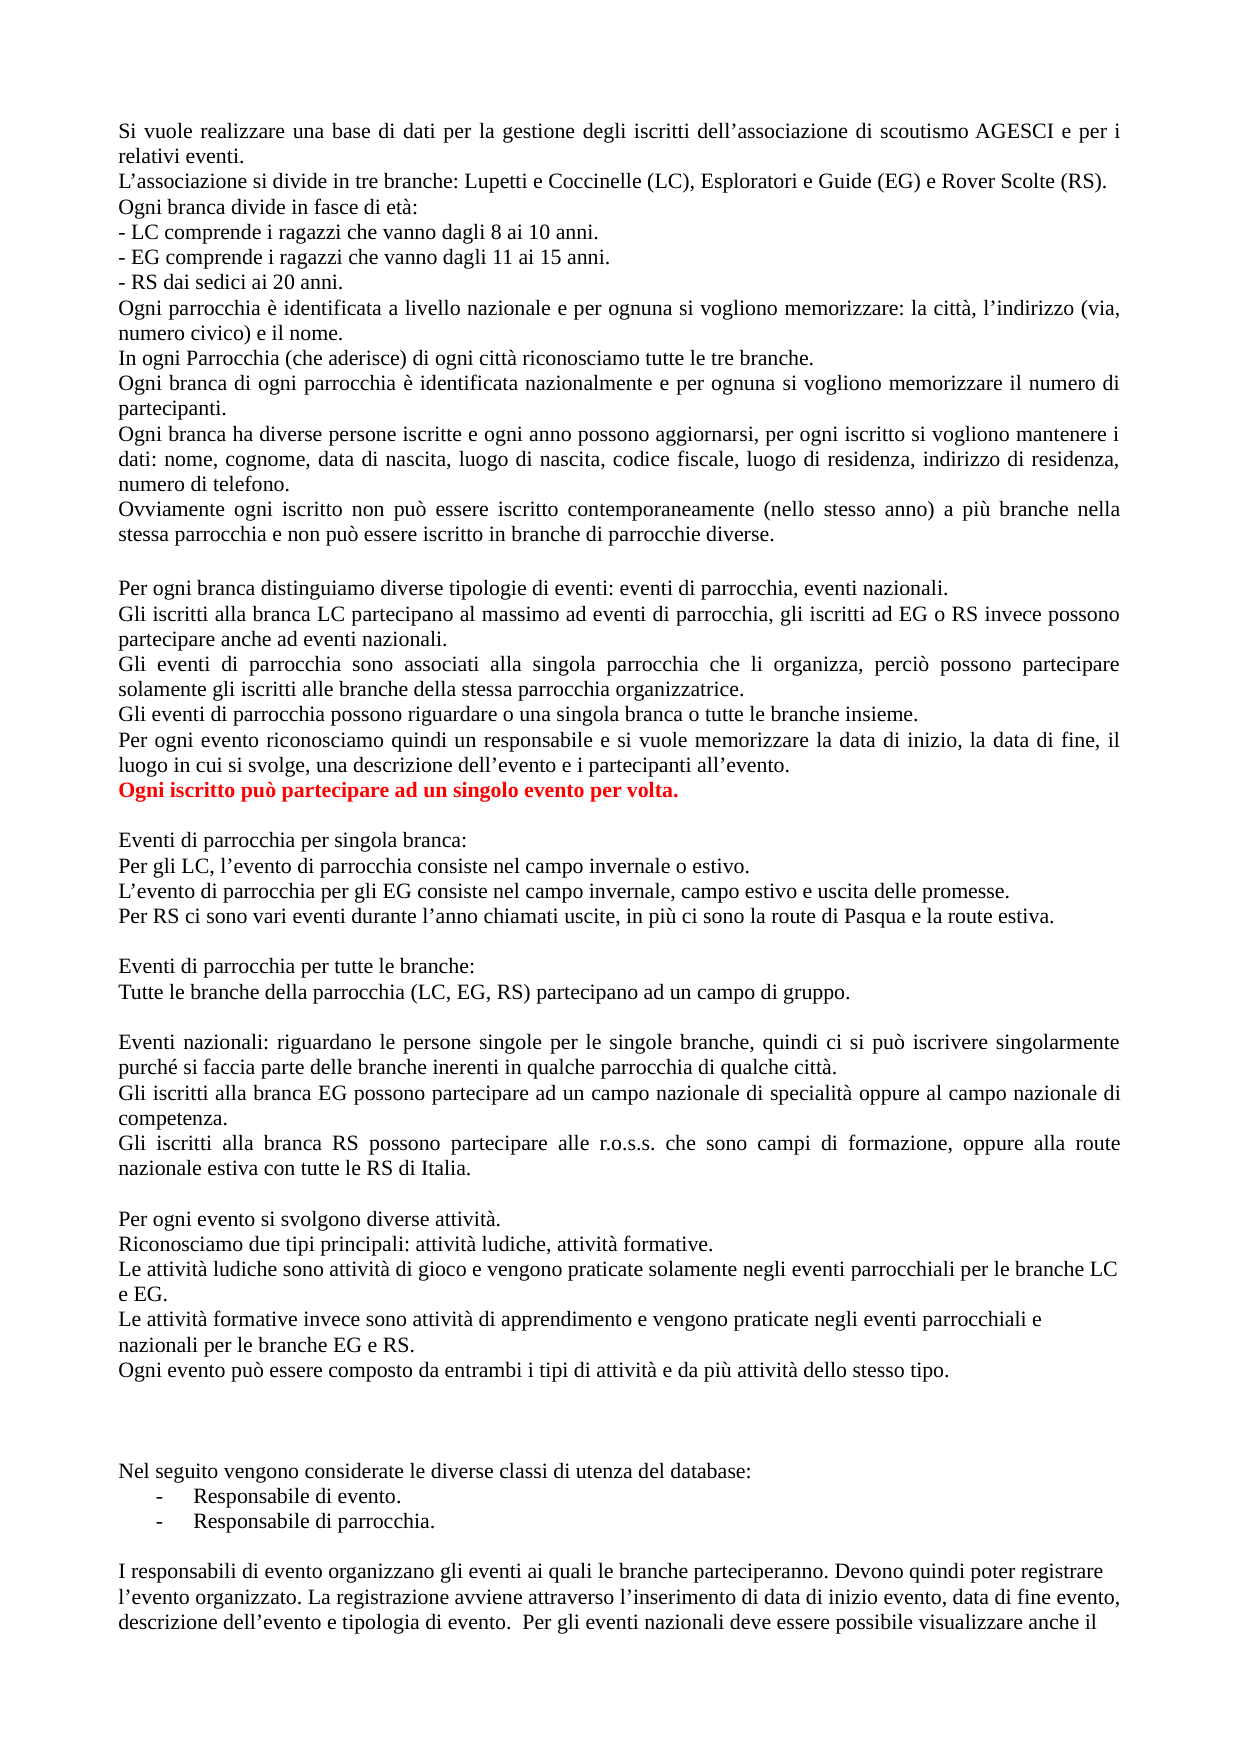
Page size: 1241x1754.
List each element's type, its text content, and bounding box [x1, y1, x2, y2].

text Gli eventi di parrocchia possono riguardare o una singola branca o tutte le branche insieme. [118, 701, 1122, 727]
text Nel seguito vengono considerate le diverse classi di utenza del database: [118, 1458, 1122, 1483]
text Tutte le branche della parrocchia (LC, EG, RS) partecipano ad un campo di gruppo. [118, 979, 1122, 1004]
text Ogni branca di ogni parrocchia è identificata nazionalmente e per ognuna si vogliono memorizzare il numero di partecipanti. [118, 370, 1122, 421]
text Ogni evento può essere composto da entrambi i tipi di attività e da più attività dello stesso tipo. [118, 1357, 1122, 1382]
text Gli iscritti alla branca EG possono partecipare ad un campo nazionale di specialità oppure al campo nazionale di competenza. [118, 1079, 1122, 1130]
text Per ogni evento riconosciamo quindi un responsabile e si vuole memorizzare la data di inizio, la data di fine, il luogo in cui si svolge, una descrizione dell’evento e i partecipanti all’evento. [118, 727, 1122, 777]
text Gli iscritti alla branca RS possono partecipare alle r.o.s.s. che sono campi di formazione, oppure alla route nazionale estiva con tutte le RS di Italia. [118, 1130, 1122, 1180]
text Ogni branca divide in fasce di età: [118, 194, 1122, 219]
text - LC comprende i ragazzi che vanno dagli 8 ai 10 anni. [118, 219, 1122, 244]
text - EG comprende i ragazzi che vanno dagli 11 ai 15 anni. [118, 244, 1122, 269]
text Gli iscritti alla branca LC partecipano al massimo ad eventi di parrocchia, gli iscritti ad EG o RS invece possono partecipare anche ad eventi nazionali. [118, 601, 1122, 651]
text Eventi di parrocchia per tutte le branche: [118, 953, 1122, 979]
text Riconosciamo due tipi principali: attività ludiche, attività formative. [118, 1231, 1122, 1256]
text Per RS ci sono vari eventi durante l’anno chiamati uscite, in più ci sono la route di Pasqua e la route estiva. [118, 903, 1122, 928]
text Per ogni branca distinguiamo diverse tipologie di eventi: eventi di parrocchia, eventi nazionali. [118, 575, 1122, 601]
text In ogni Parrocchia (che aderisce) di ogni città riconosciamo tutte le tre branche. [118, 345, 1122, 370]
text Le attività formative invece sono attività di apprendimento e vengono praticate negli eventi parrocchiali e nazionali per le branche EG e RS. [118, 1306, 1122, 1357]
text Eventi nazionali: riguardano le persone singole per le singole branche, quindi ci si può iscrivere singolarmente purché si faccia parte delle branche inerenti in qualche parrocchia di qualche città. [118, 1029, 1122, 1079]
list Responsabile di evento. [156, 1483, 1122, 1508]
text Gli eventi di parrocchia sono associati alla singola parrocchia che li organizza, perciò possono partecipare solamente gli iscritti alle branche della stessa parrocchia organizzatrice. [118, 651, 1122, 701]
text - RS dai sedici ai 20 anni. [118, 269, 1122, 294]
text Ogni branca ha diverse persone iscritte e ogni anno possono aggiornarsi, per ogni iscritto si vogliono mantenere i dati: nome, cognome, data di nascita, luogo di nascita, codice fiscale, luogo di residenza, indirizzo di residenza, numero di telefono. [118, 421, 1122, 496]
text Per ogni evento si svolgono diverse attività. [118, 1206, 1122, 1231]
text Ogni parrocchia è identificata a livello nazionale e per ognuna si vogliono memorizzare: la città, l’indirizzo (via, numero civico) e il nome. [118, 294, 1122, 345]
text I responsabili di evento organizzano gli eventi ai quali le branche parteciperanno. Devono quindi poter registrare l’evento organizzato. La registrazione avviene attraverso l’inserimento di data di inizio evento, data di fine evento, descrizione dell’evento e tipologia di evento. Per gli eventi nazionali deve essere possibile visualizzare anche il [118, 1558, 1122, 1634]
text Eventi di parrocchia per singola branca: [118, 827, 1122, 853]
list Responsabile di parrocchia. [156, 1508, 1122, 1533]
text Ogni iscritto può partecipare ad un singolo evento per volta. [118, 777, 1122, 802]
text Ovviamente ogni iscritto non può essere iscritto contemporaneamente (nello stesso anno) a più branche nella stessa parrocchia e non può essere iscritto in branche di parrocchie diverse. [118, 496, 1122, 547]
text L’evento di parrocchia per gli EG consiste nel campo invernale, campo estivo e uscita delle promesse. [118, 878, 1122, 903]
text L’associazione si divide in tre branche: Lupetti e Coccinelle (LC), Esploratori e Guide (EG) e Rover Scolte (RS). [118, 168, 1122, 194]
text Si vuole realizzare una base di dati per la gestione degli iscritti dell’associazione di scoutismo AGESCI e per i relativi eventi. [118, 118, 1122, 168]
text Le attività ludiche sono attività di gioco e vengono praticate solamente negli eventi parrocchiali per le branche LC e EG. [118, 1256, 1122, 1306]
text Per gli LC, l’evento di parrocchia consiste nel campo invernale o estivo. [118, 853, 1122, 878]
